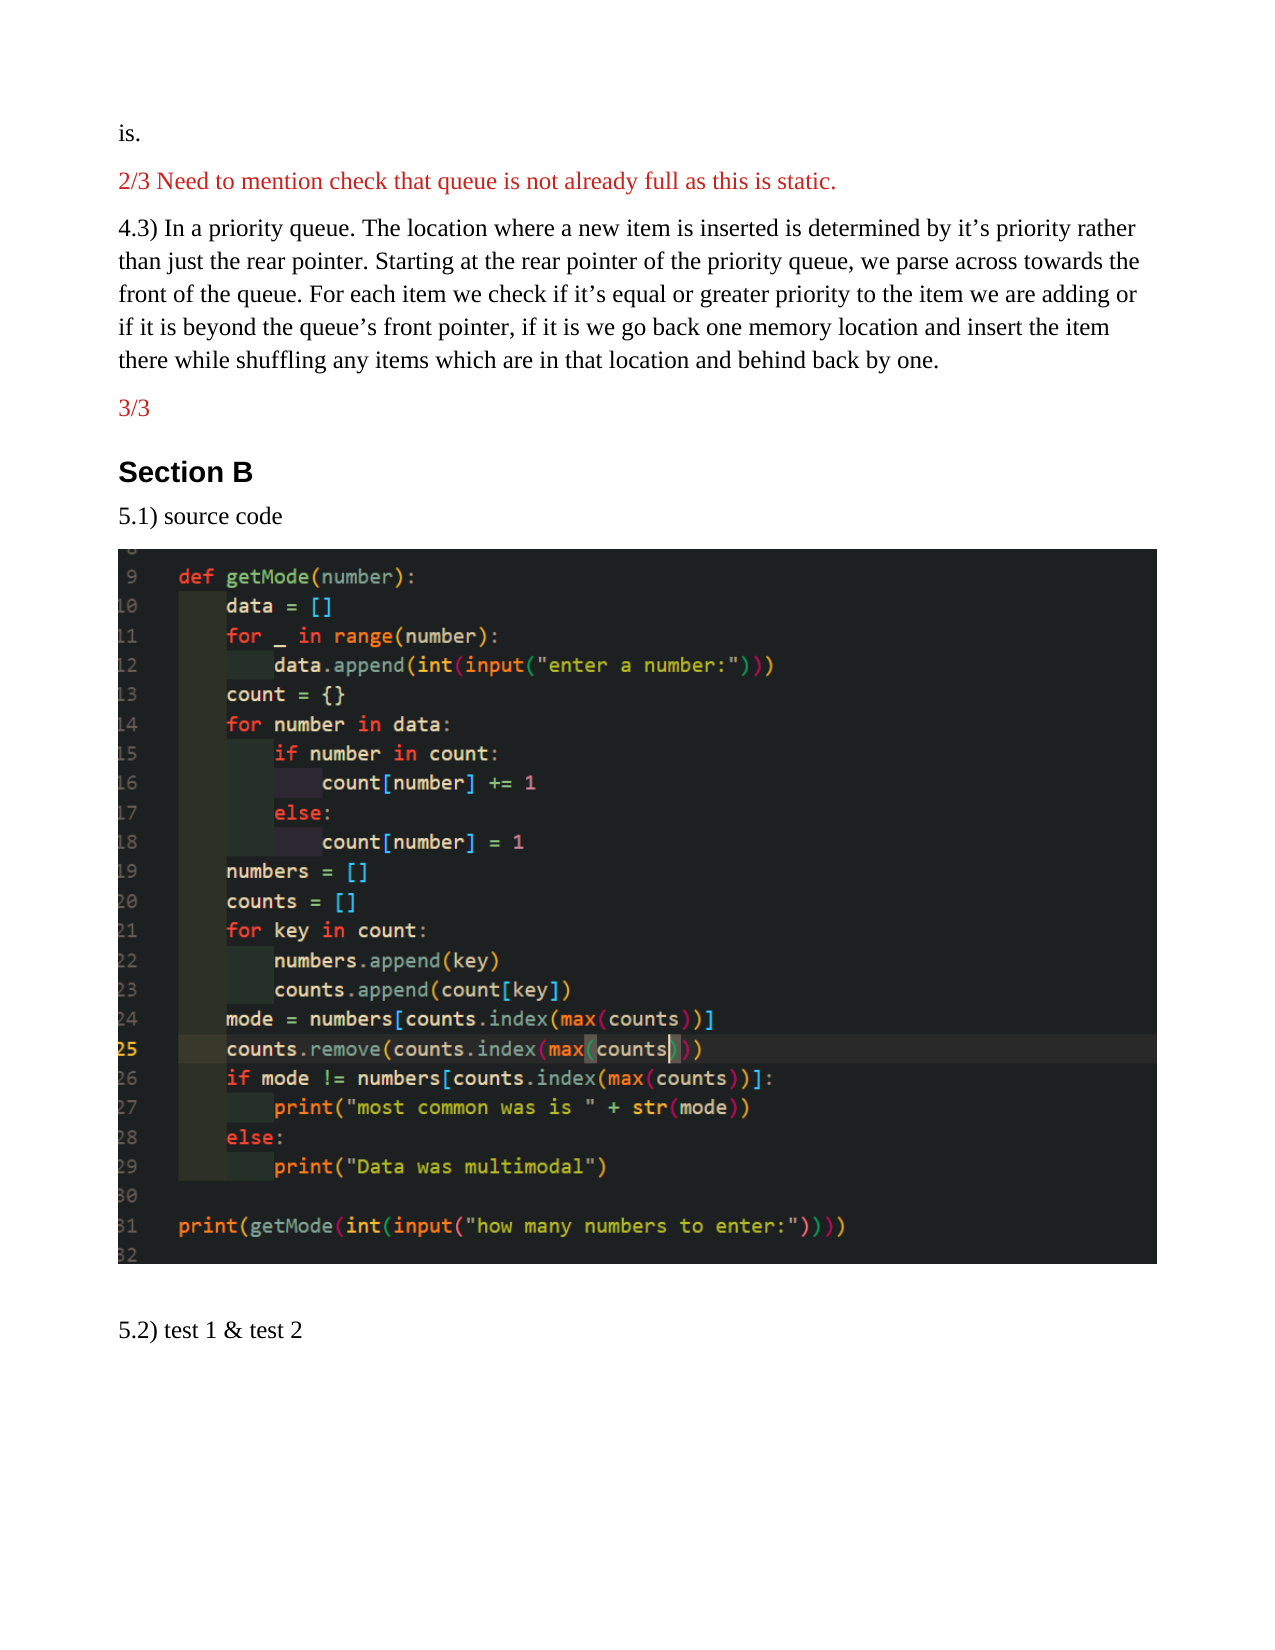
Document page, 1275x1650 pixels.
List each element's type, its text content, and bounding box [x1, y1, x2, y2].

text 3/3 [118, 393, 1157, 422]
text 5.1) source code [118, 501, 1157, 530]
text 5.2) test 1 & test 2 [118, 1316, 1157, 1344]
text 2/3 Need to mention check that queue is not already full as this is static. [118, 166, 1157, 194]
picture [118, 549, 1157, 1264]
text is. [118, 118, 1157, 147]
subtitle Section B [118, 455, 1157, 489]
text 4.3) In a priority queue. The location where a new item is inserted is determined by it’s priority rather than just the rear pointer. Starting at the rear pointer of the priority queue, we parse across towards the front of the queue. For each item we check if it’s equal or greater priority to the item we are adding or if it is beyond the queue’s front pointer, if it is we go back one memory location and insert the item there while shuffling any items which are in that location and behind back by one. [118, 213, 1157, 374]
